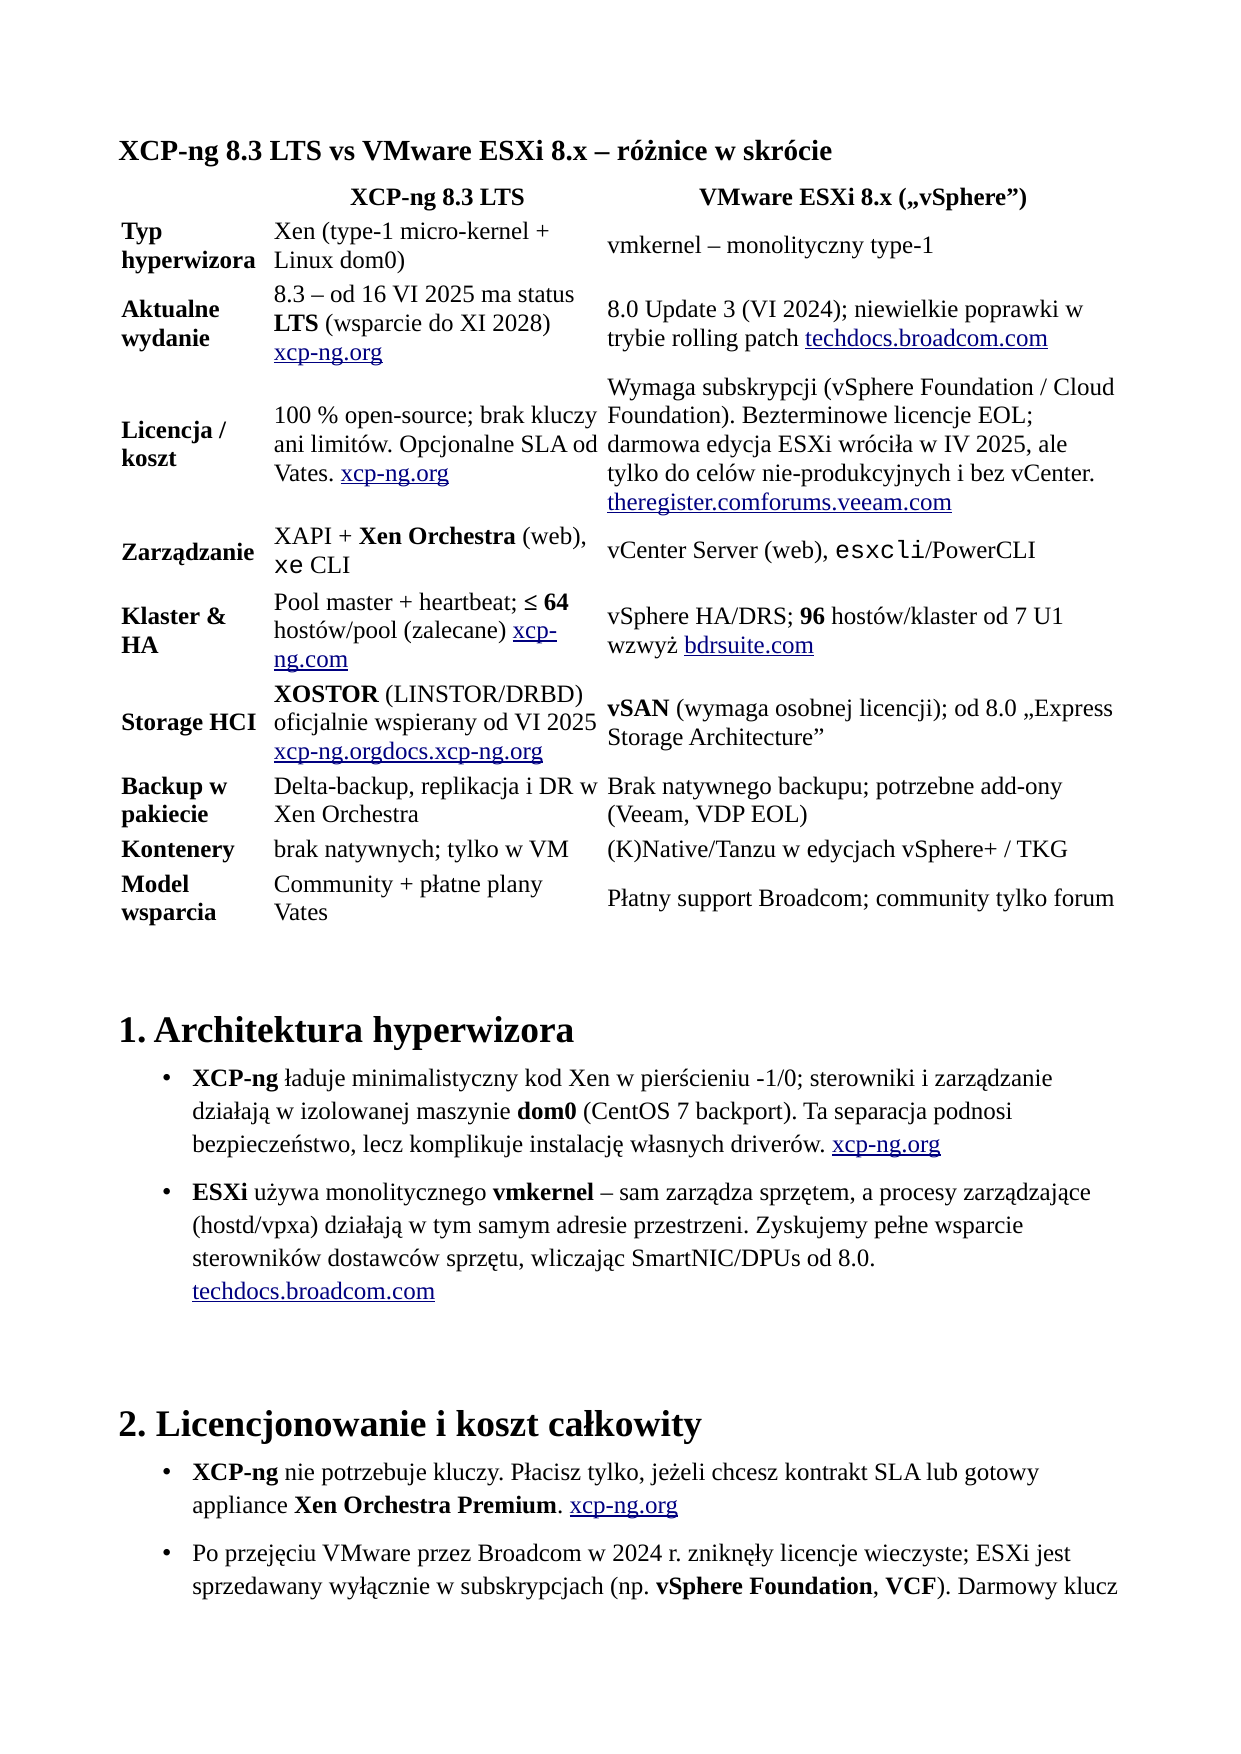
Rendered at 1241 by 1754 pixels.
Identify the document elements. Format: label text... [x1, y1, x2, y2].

table_cell Typ hyperwizora [118, 213, 271, 277]
table_cell XOSTOR (LINSTOR/DRBD) oficjalnie wspierany od VI 2025 xcp-ng.orgdocs.xcp-ng.org [271, 676, 604, 768]
table_cell Storage HCI [118, 676, 271, 768]
list Po przejęciu VMware przez Broadcom w 2024 r. zniknęły licencje wieczyste; ESXi jest sprzedawany wyłącznie w subskrypcjach (np. vSphere Foundation, VCF). Darmowy klucz [162, 1538, 1122, 1600]
table_cell Pool master + heartbeat; ≤ 64 hostów/pool (zalecane) xcp-ng.com [271, 584, 604, 676]
table_cell vmkernel – monolityczny type-1 [604, 213, 1122, 277]
table_cell XAPI + Xen Orchestra (web), xe CLI [271, 518, 604, 584]
table_cell Licencja / koszt [118, 369, 271, 518]
table_header [118, 179, 271, 213]
table_cell 8.3 – od 16 VI 2025 ma status LTS (wsparcie do XI 2028) xcp-ng.org [271, 277, 604, 369]
list ESXi używa monolitycznego vmkernel – sam zarządza sprzętem, a procesy zarządzające (hostd/vpxa) działają w tym samym adresie przestrzeni. Zyskujemy pełne wsparcie sterowników dostawców sprzętu, wliczając SmartNIC/DPUs od 8.0. techdocs.broadcom.com [162, 1177, 1122, 1304]
table_header VMware ESXi 8.x („vSphere”) [604, 179, 1122, 213]
table_cell vSAN (wymaga osobnej licencji); od 8.0 „Express Storage Architecture” [604, 676, 1122, 768]
subtitle 2. Licencjonowanie i koszt całkowity [118, 1402, 1122, 1445]
list XCP-ng nie potrzebuje kluczy. Płacisz tylko, jeżeli chcesz kontrakt SLA lub gotowy appliance Xen Orchestra Premium. xcp-ng.org [162, 1457, 1122, 1519]
table_cell Backup w pakiecie [118, 768, 271, 831]
table_cell 100 % open-source; brak kluczy ani limitów. Opcjonalne SLA od Vates. xcp-ng.org [271, 369, 604, 518]
table_cell (K)Native/Tanzu w edycjach vSphere+ / TKG [604, 831, 1122, 866]
table_cell vCenter Server (web), esxcli/PowerCLI [604, 518, 1122, 584]
table_cell Zarządzanie [118, 518, 271, 584]
table_cell 8.0 Update 3 (VI 2024); niewielkie poprawki w trybie rolling patch techdocs.broadcom.com [604, 277, 1122, 369]
table_cell Aktualne wydanie [118, 277, 271, 369]
table_header XCP-ng 8.3 LTS [271, 179, 604, 213]
list XCP-ng ładuje minimalistyczny kod Xen w pierścieniu -1/0; sterowniki i zarządzanie działają w izolowanej maszynie dom0 (CentOS 7 backport). Ta separacja podnosi bezpieczeństwo, lecz komplikuje instalację własnych driverów. xcp-ng.org [162, 1063, 1122, 1158]
table_cell Xen (type-1 micro-kernel + Linux dom0) [271, 213, 604, 277]
table_cell Delta-backup, replikacja i DR w Xen Orchestra [271, 768, 604, 831]
table_cell vSphere HA/DRS; 96 hostów/klaster od 7 U1 wzwyż bdrsuite.com [604, 584, 1122, 676]
table_cell Płatny support Broadcom; community tylko forum [604, 866, 1122, 929]
table_cell brak natywnych; tylko w VM [271, 831, 604, 866]
subtitle 1. Architektura hyperwizora [118, 1007, 1122, 1051]
subtitle XCP-ng 8.3 LTS vs VMware ESXi 8.x – różnice w skrócie [118, 133, 1122, 166]
table_cell Kontenery [118, 831, 271, 866]
table_cell Community + płatne plany Vates [271, 866, 604, 929]
table_cell Brak natywnego backupu; potrzebne add-ony (Veeam, VDP EOL) [604, 768, 1122, 831]
table_cell Klaster & HA [118, 584, 271, 676]
table_cell Wymaga subskrypcji (vSphere Foundation / Cloud Foundation). Bezterminowe licencje EOL; darmowa edycja ESXi wróciła w IV 2025, ale tylko do celów nie-produkcyjnych i bez vCenter. theregister.comforums.veeam.com [604, 369, 1122, 518]
table_cell Model wsparcia [118, 866, 271, 929]
